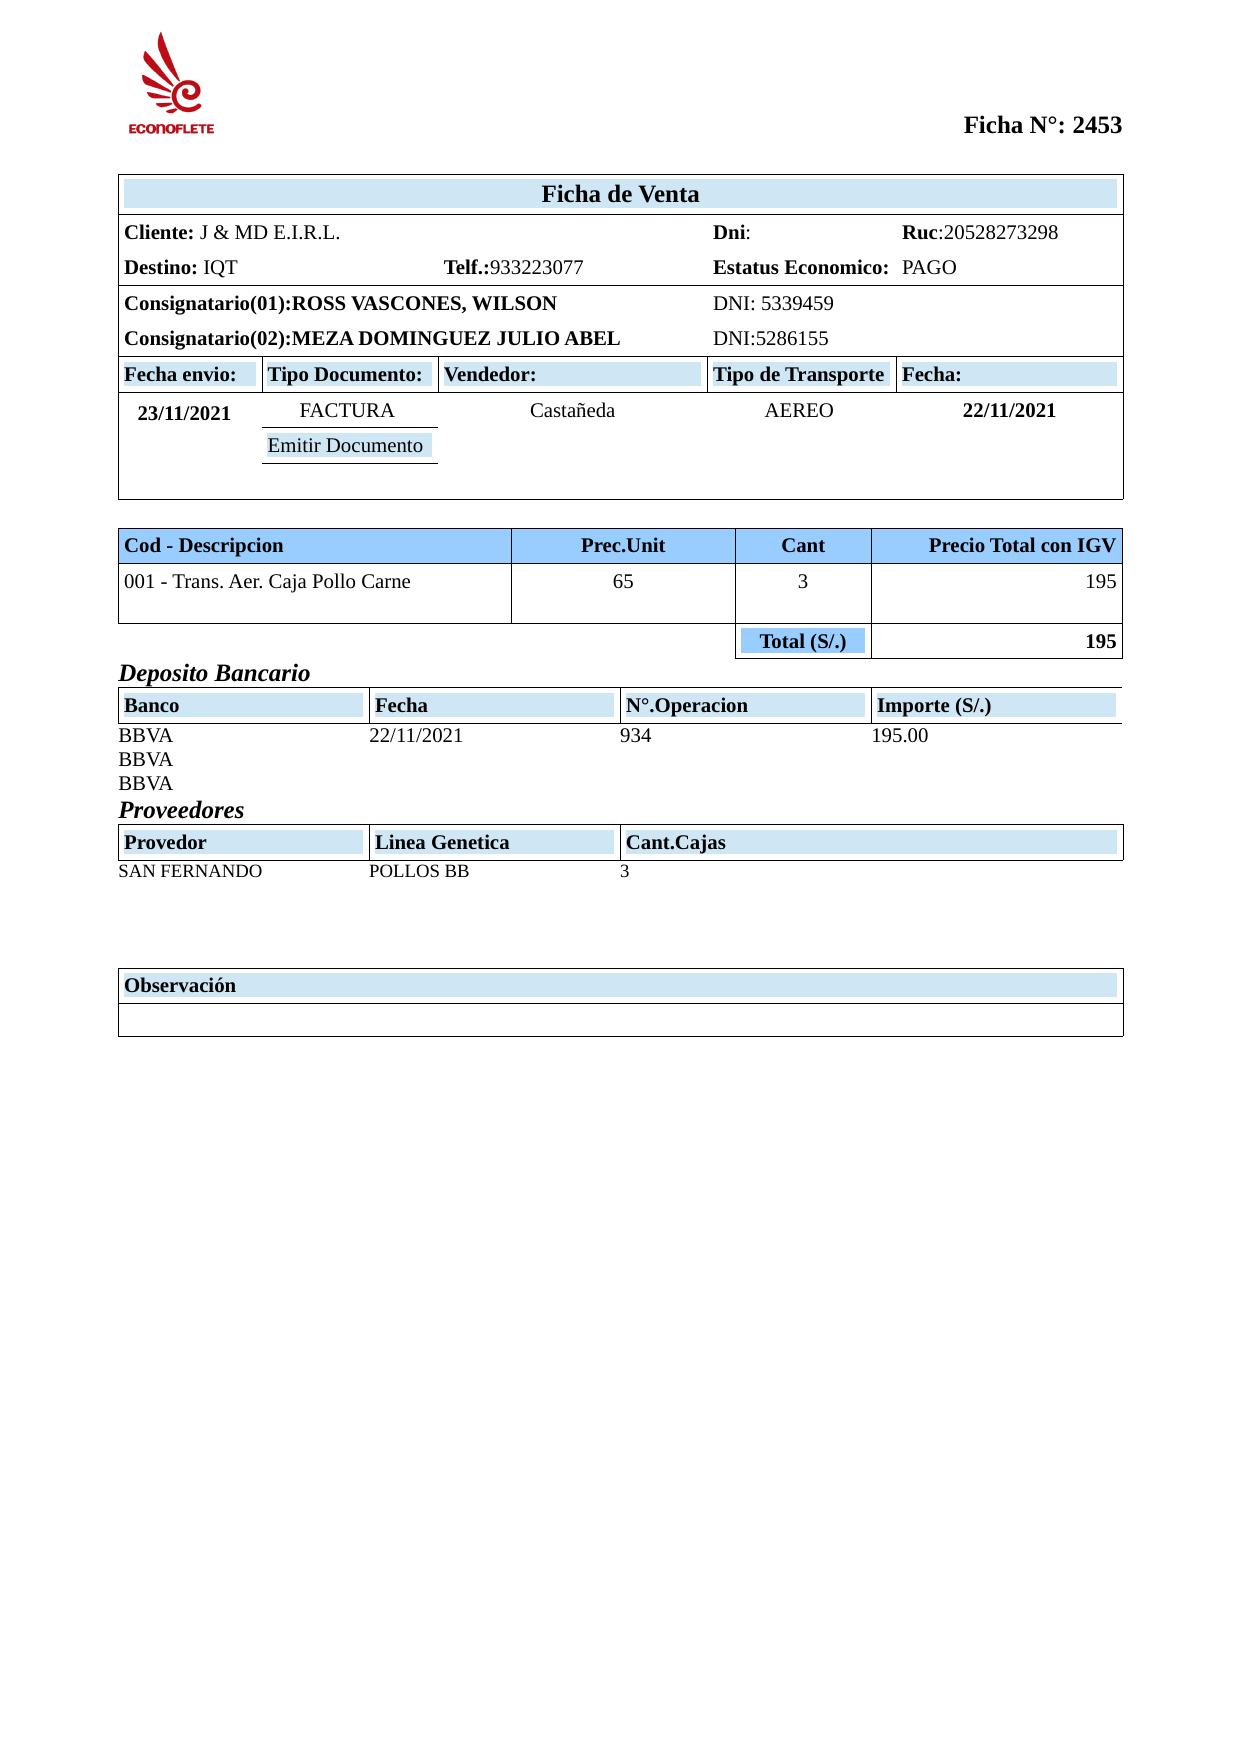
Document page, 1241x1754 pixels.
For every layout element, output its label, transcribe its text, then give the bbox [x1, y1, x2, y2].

table_cell [620, 946, 1123, 967]
table_cell PAGO [896, 249, 1123, 285]
table_cell Consignatario(02):MEZA DOMINGUEZ JULIO ABEL [119, 321, 707, 356]
table_cell [620, 771, 871, 795]
table_cell [118, 624, 511, 658]
table_cell 22/11/2021 [896, 393, 1123, 498]
table_cell [511, 624, 735, 658]
table_cell BBVA [118, 771, 369, 795]
table_cell [620, 903, 1123, 924]
table_header Linea Genetica [370, 825, 620, 859]
table_header Precio Total con IGV [872, 529, 1122, 563]
table_cell Dni: [707, 215, 896, 249]
table_cell Vendedor: [439, 357, 707, 392]
table_cell [620, 881, 1123, 903]
text Deposito Bancario [118, 658, 1122, 687]
table_cell 22/11/2021 [369, 724, 620, 747]
table_cell 934 [620, 724, 871, 747]
table_cell [369, 881, 620, 903]
table_header Fecha [370, 688, 620, 723]
table_cell Estatus Economico: [707, 249, 896, 285]
table_header Prec.Unit [512, 529, 735, 563]
table_cell Total (S/.) [736, 624, 871, 658]
table_cell AEREO [707, 393, 896, 498]
table_cell 001 - Trans. Aer. Caja Pollo Carne [119, 564, 511, 623]
table_cell [262, 464, 438, 498]
table_cell Cliente: J & MD E.I.R.L. [119, 215, 707, 249]
table_cell [871, 771, 1122, 795]
table_cell 195.00 [871, 724, 1122, 747]
table_cell Destino: IQT [119, 249, 438, 285]
table_cell [369, 747, 620, 771]
table_cell FACTURA [262, 393, 438, 427]
table_header Ficha de Venta [119, 175, 1123, 214]
table_cell BBVA [118, 724, 369, 747]
table_cell [369, 771, 620, 795]
table_header Cod - Descripcion [119, 529, 511, 563]
table_cell Fecha: [897, 357, 1123, 392]
table_cell DNI:5286155 [707, 321, 1123, 356]
table_cell 3 [620, 861, 1123, 881]
table_header N°.Operacion [621, 688, 871, 723]
table_cell BBVA [118, 747, 369, 771]
table_cell [118, 903, 369, 924]
table_header Cant.Cajas [621, 825, 1123, 859]
table_cell Emitir Documento [262, 428, 438, 463]
text Proveedores [118, 795, 1122, 824]
table_cell Consignatario(01):ROSS VASCONES, WILSON [119, 286, 707, 321]
table_cell [620, 924, 1123, 946]
table_cell Ruc:20528273298 [896, 215, 1123, 249]
table_cell Telf.:933223077 [438, 249, 707, 285]
table_cell [871, 747, 1122, 771]
table_cell 65 [512, 564, 735, 623]
table_cell [119, 1004, 1123, 1036]
table_cell [369, 924, 620, 946]
table_cell 195 [872, 624, 1122, 658]
table_header Importe (S/.) [872, 688, 1122, 723]
table_cell 3 [736, 564, 871, 623]
table_cell SAN FERNANDO [118, 861, 369, 881]
table_cell [369, 946, 620, 967]
table_cell 195 [872, 564, 1122, 623]
table_cell [118, 946, 369, 967]
table_cell 23/11/2021 [119, 393, 262, 498]
table_cell Castañeda [438, 393, 707, 498]
picture [118, 31, 225, 134]
table_cell DNI: 5339459 [707, 286, 1123, 321]
table_cell [620, 747, 871, 771]
table_cell Tipo de Transporte [708, 357, 896, 392]
table_cell POLLOS BB [369, 861, 620, 881]
table_header Observación [119, 969, 1123, 1003]
table_cell Tipo Documento: [263, 357, 438, 392]
table_cell Fecha envio: [119, 357, 262, 392]
table_header Banco [119, 688, 369, 723]
table_cell [118, 881, 369, 903]
table_cell [369, 903, 620, 924]
table_header Provedor [119, 825, 369, 859]
table_cell [118, 924, 369, 946]
table_header Cant [736, 529, 871, 563]
